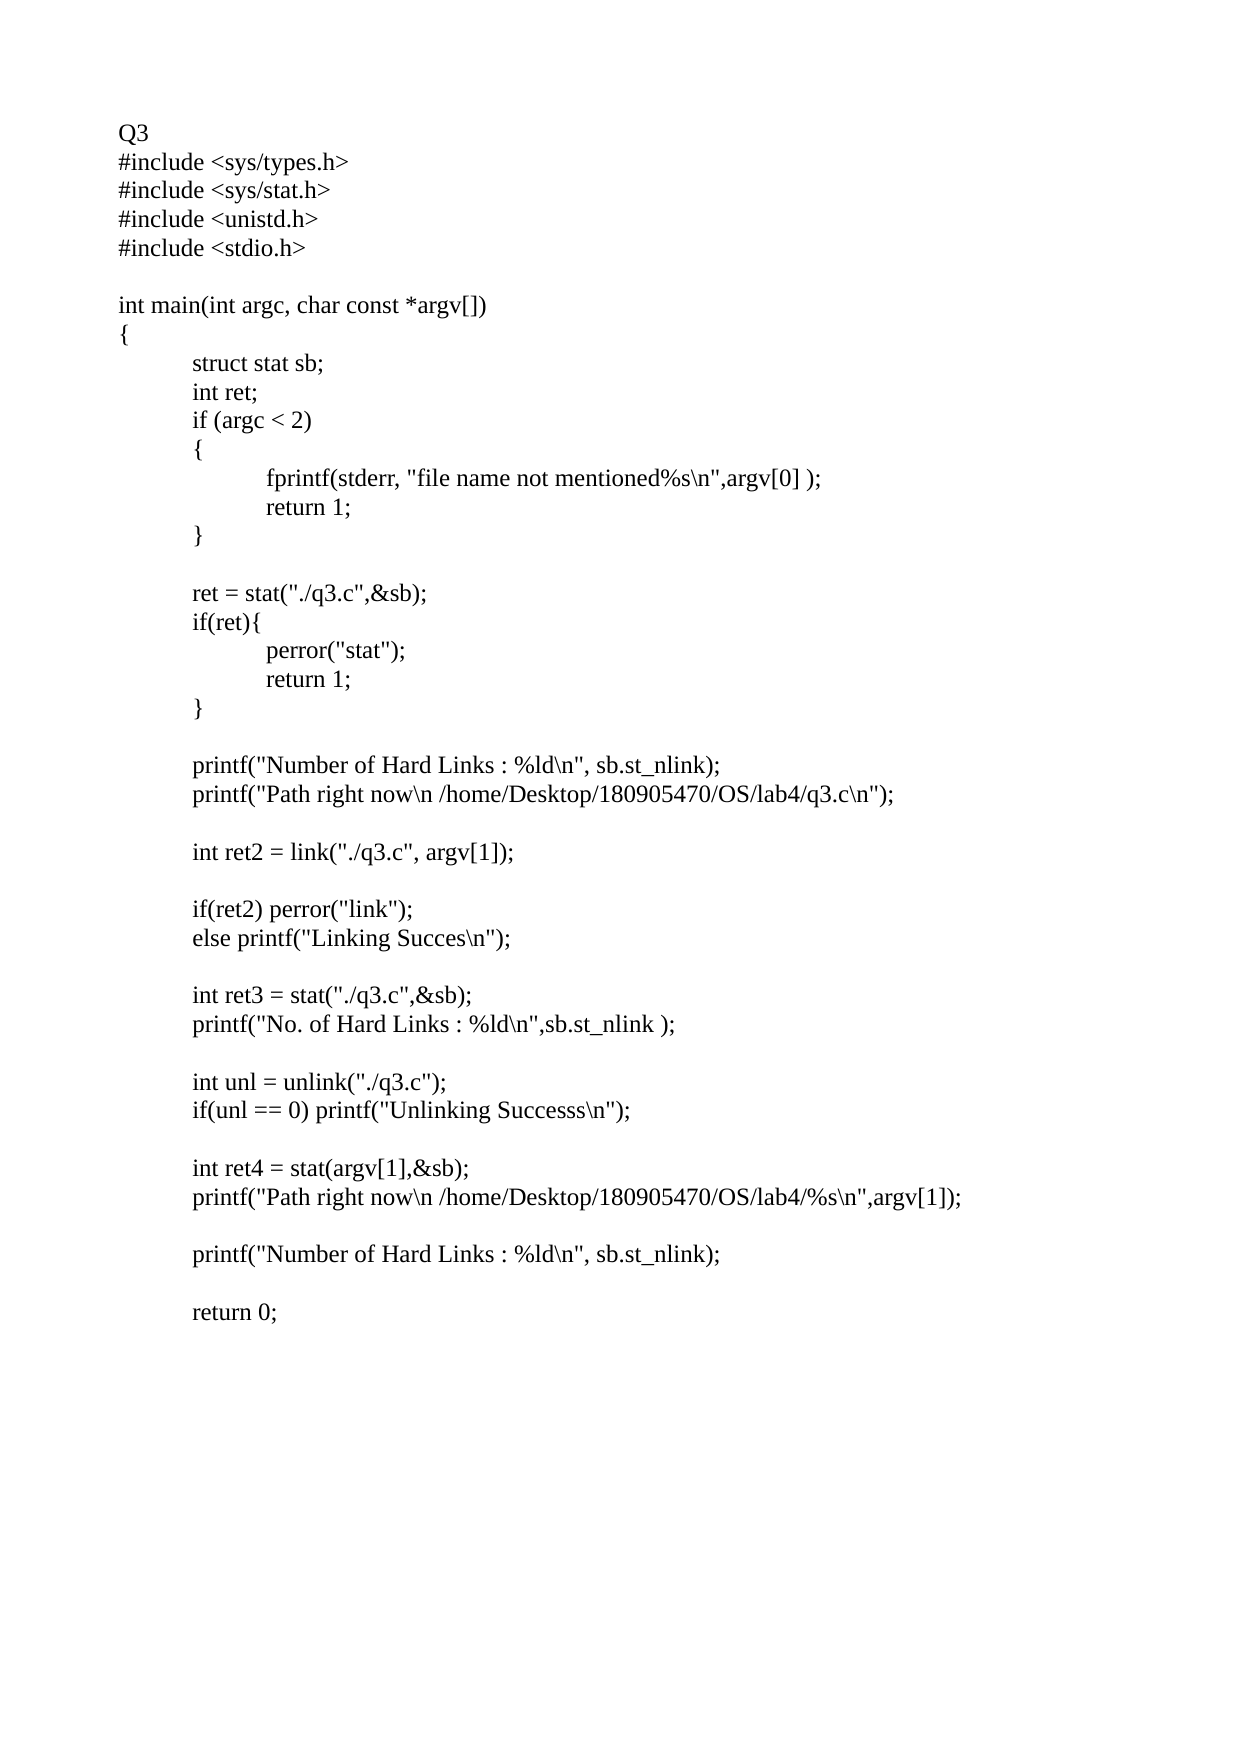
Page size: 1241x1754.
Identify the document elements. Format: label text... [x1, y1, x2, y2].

text { [118, 434, 1122, 463]
text Q3 [118, 118, 1122, 147]
text int unl = unlink("./q3.c"); [118, 1067, 1122, 1096]
text int ret4 = stat(argv[1],&sb); [118, 1153, 1122, 1182]
text struct stat sb; [118, 348, 1122, 377]
text printf("Path right now\n /home/Desktop/180905470/OS/lab4/q3.c\n"); [118, 779, 1122, 808]
text int ret; [118, 377, 1122, 406]
text #include <sys/types.h> [118, 147, 1122, 176]
text #include <unistd.h> [118, 204, 1122, 233]
text { [118, 319, 1122, 348]
text return 1; [118, 492, 1122, 521]
text #include <sys/stat.h> [118, 176, 1122, 204]
text printf("Path right now\n /home/Desktop/180905470/OS/lab4/%s\n",argv[1]); [118, 1182, 1122, 1211]
text int ret3 = stat("./q3.c",&sb); [118, 981, 1122, 1009]
text if(unl == 0) printf("Unlinking Successs\n"); [118, 1096, 1122, 1124]
text ret = stat("./q3.c",&sb); [118, 578, 1122, 607]
text printf("No. of Hard Links : %ld\n",sb.st_nlink ); [118, 1009, 1122, 1038]
text int ret2 = link("./q3.c", argv[1]); [118, 837, 1122, 866]
text return 1; [118, 664, 1122, 693]
text fprintf(stderr, "file name not mentioned%s\n",argv[0] ); [118, 463, 1122, 492]
text printf("Number of Hard Links : %ld\n", sb.st_nlink); [118, 751, 1122, 779]
text else printf("Linking Succes\n"); [118, 923, 1122, 952]
text if(ret2) perror("link"); [118, 894, 1122, 923]
text int main(int argc, char const *argv[]) [118, 291, 1122, 319]
text return 0; [118, 1297, 1122, 1326]
text if (argc < 2) [118, 406, 1122, 434]
text if(ret){ [118, 607, 1122, 636]
text printf("Number of Hard Links : %ld\n", sb.st_nlink); [118, 1239, 1122, 1268]
text } [118, 693, 1122, 722]
text perror("stat"); [118, 636, 1122, 664]
text } [118, 521, 1122, 549]
text #include <stdio.h> [118, 233, 1122, 262]
